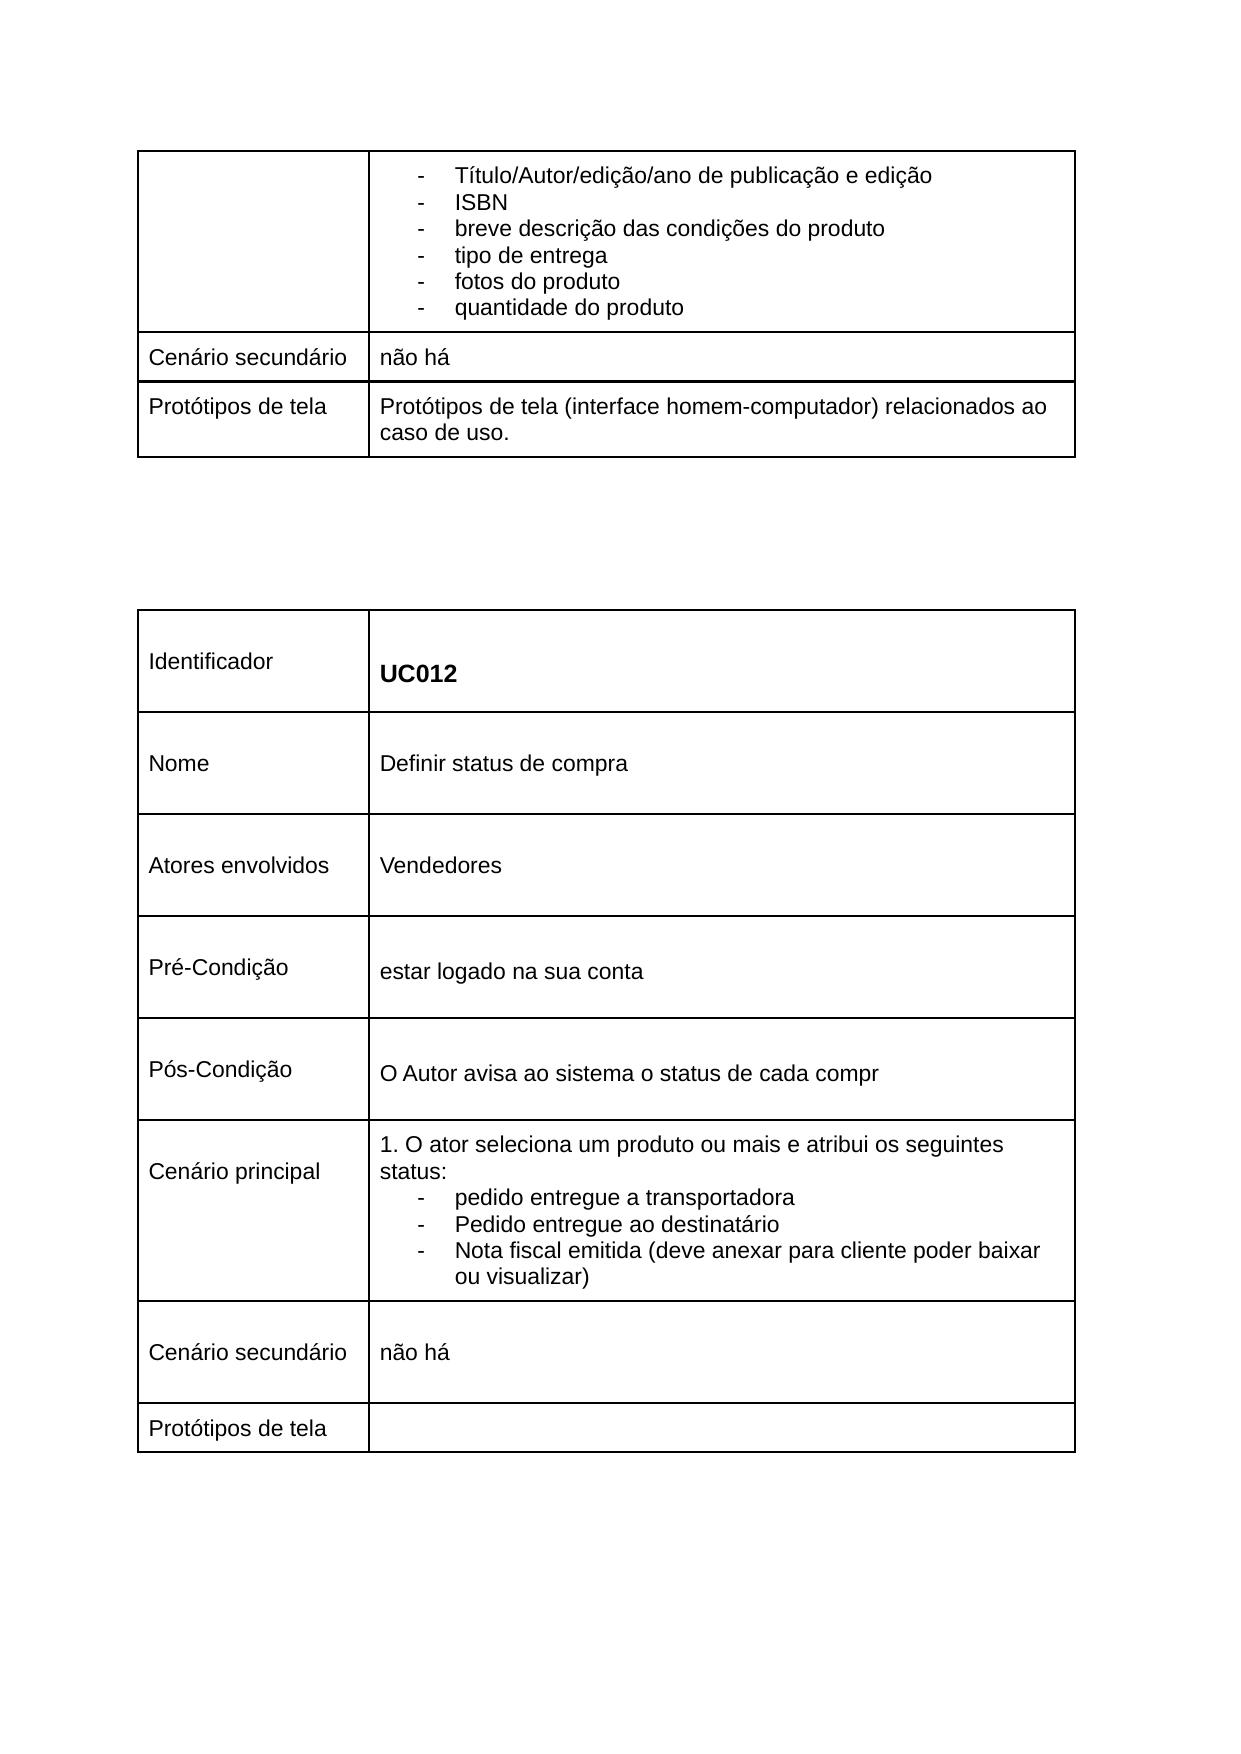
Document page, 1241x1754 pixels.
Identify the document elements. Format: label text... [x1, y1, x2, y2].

table_cell Protótipos de tela (interface homem-computador) relacionados ao caso de uso. [370, 383, 1074, 456]
table_cell Título/Autor/edição/ano de publicação e edição ISBN breve descrição das condições do produto tipo de entrega fotos do produto quantidade do produto [370, 152, 1074, 331]
table_cell Atores envolvidos [139, 815, 368, 915]
table_cell Pós-Condição [139, 1019, 368, 1119]
table_cell Protótipos de tela [139, 1404, 368, 1451]
table_cell Cenário secundário [139, 1302, 368, 1402]
table_cell Cenário principal [139, 1121, 368, 1300]
table_header Identificador [139, 611, 368, 711]
table_cell Pré-Condição [139, 917, 368, 1017]
table_cell Cenário secundário [139, 333, 368, 380]
table_cell Vendedores [370, 815, 1074, 915]
table_header UC012 [370, 611, 1074, 711]
table_cell Nome [139, 713, 368, 813]
table_cell Definir status de compra [370, 713, 1074, 813]
table_cell [370, 1404, 1074, 1451]
table_cell Protótipos de tela [139, 383, 368, 456]
table_cell O Autor avisa ao sistema o status de cada compr [370, 1019, 1074, 1119]
table_cell 1. O ator seleciona um produto ou mais e atribui os seguintes status: pedido entregue a transportadora Pedido entregue ao destinatário Nota fiscal emitida (deve anexar para cliente poder baixar ou visualizar) [370, 1121, 1074, 1300]
table_cell estar logado na sua conta [370, 917, 1074, 1017]
table_cell não há [370, 333, 1074, 380]
table_cell [139, 152, 368, 331]
table_cell não há [370, 1302, 1074, 1402]
